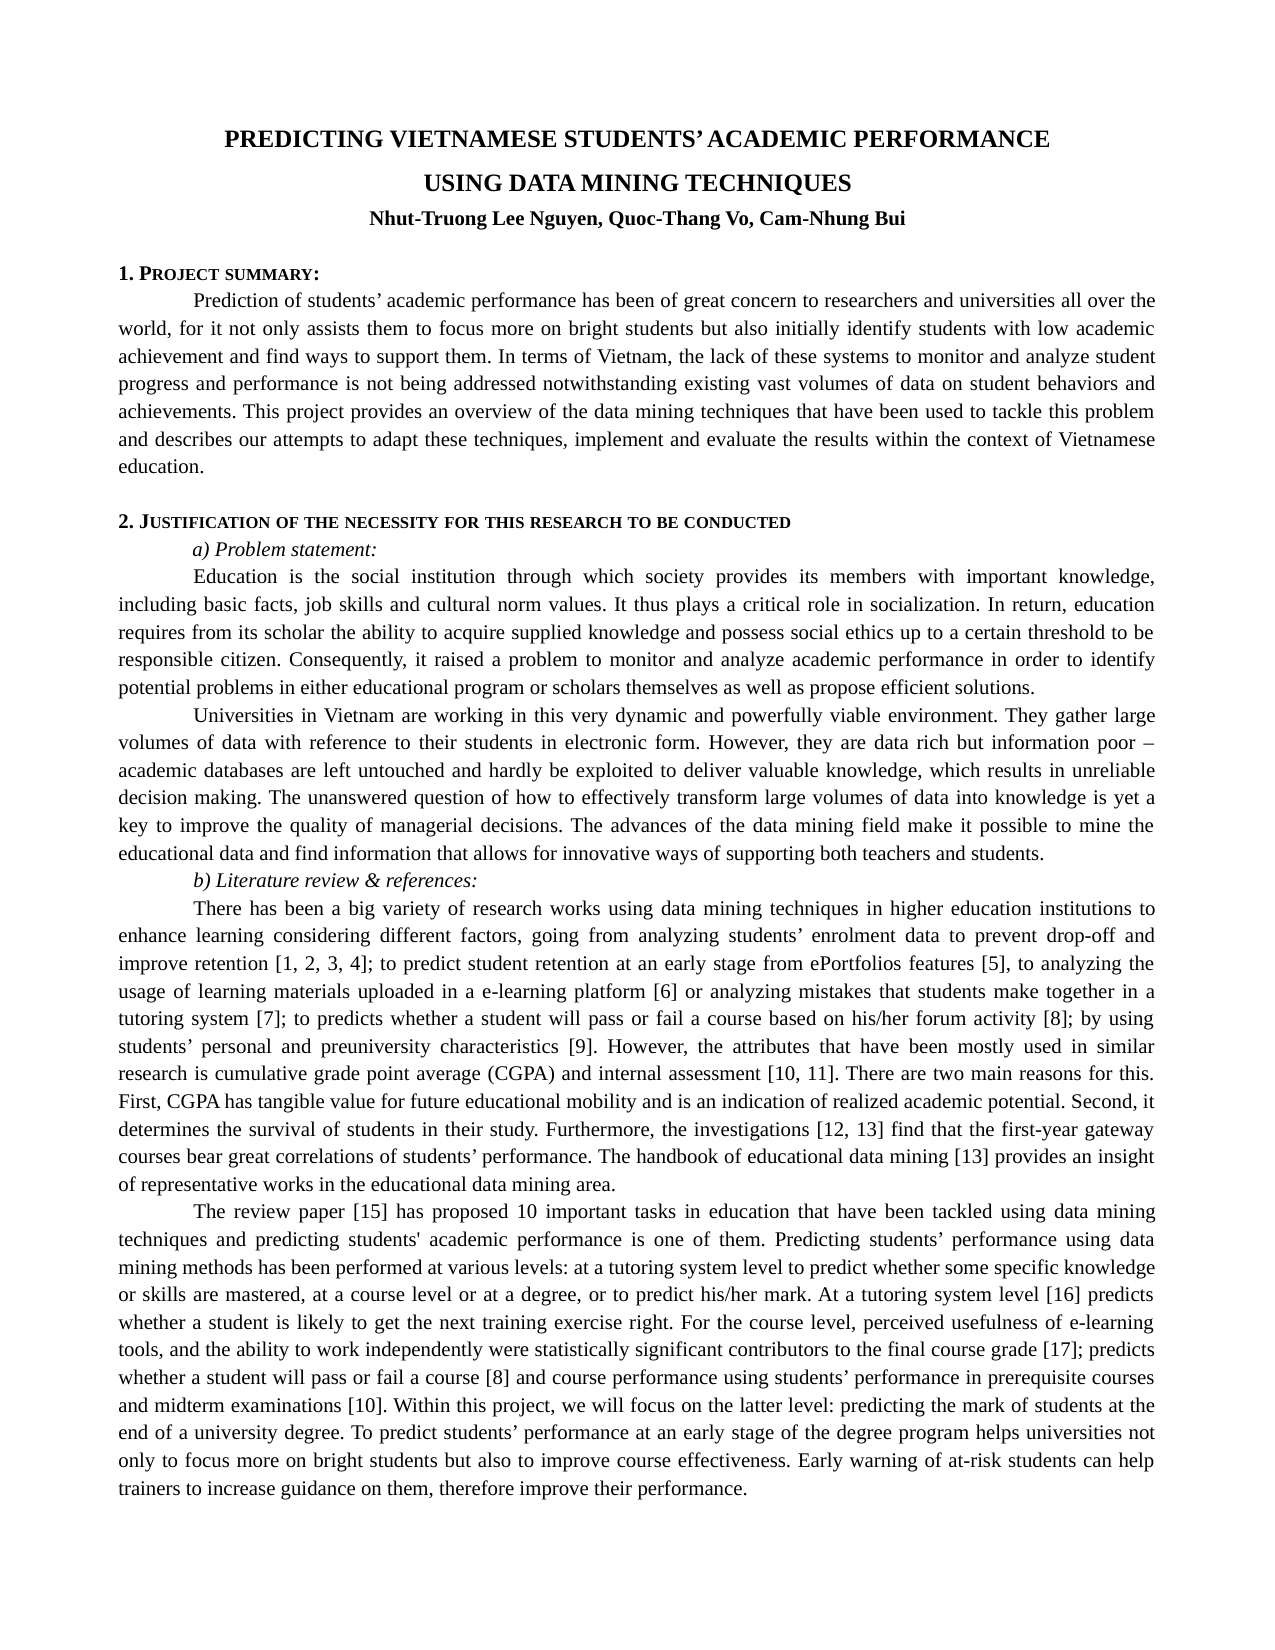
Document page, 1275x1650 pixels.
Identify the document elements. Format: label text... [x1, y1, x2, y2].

text Education is the social institution through which society provides its members with important knowledge, including basic facts, job skills and cultural norm values. It thus plays a critical role in socialization. In return, education requires from its scholar the ability to acquire supplied knowledge and possess social ethics up to a certain threshold to be responsible citizen. Consequently, it raised a problem to monitor and analyze academic performance in order to identify potential problems in either educational program or scholars themselves as well as propose efficient solutions. [118, 564, 1157, 699]
text 2. Justification of the necessity for this research to be conducted [118, 509, 1157, 533]
text There has been a big variety of research works using data mining techniques in higher education institutions to enhance learning considering different factors, going from analyzing students’ enrolment data to prevent drop-off and improve retention [1, 2, 3, 4]; to predict student retention at an early stage from ePortfolios features [5], to analyzing the usage of learning materials uploaded in a e-learning platform [6] or analyzing mistakes that students make together in a tutoring system [7]; to predicts whether a student will pass or fail a course based on his/her forum activity [8]; by using students’ personal and preuniversity characteristics [9]. However, the attributes that have been mostly used in similar research is cumulative grade point average (CGPA) and internal assessment [10, 11]. There are two main reasons for this. First, CGPA has tangible value for future educational mobility and is an indication of realized academic potential. Second, it determines the survival of students in their study. Furthermore, the investigations [12, 13] find that the first-year gateway courses bear great correlations of students’ performance. The handbook of educational data mining [13] provides an insight of representative works in the educational data mining area. [118, 896, 1157, 1196]
subtitle using Data Mining Techniques [118, 168, 1157, 197]
subtitle Predicting vietnamese Students’ academic Performance [118, 124, 1157, 153]
text b) Literature review & references: [118, 868, 1157, 892]
text Prediction of students’ academic performance has been of great concern to researchers and universities all over the world, for it not only assists them to focus more on bright students but also initially identify students with low academic achievement and find ways to support them. In terms of Vietnam, the lack of these systems to monitor and analyze student progress and performance is not being addressed notwithstanding existing vast volumes of data on student behaviors and achievements. This project provides an overview of the data mining techniques that have been used to tackle this problem and describes our attempts to adapt these techniques, implement and evaluate the results within the context of Vietnamese education. [118, 288, 1157, 478]
text a) Problem statement: [118, 537, 1157, 561]
text 1. Project summary: [118, 261, 1157, 285]
text Universities in Vietnam are working in this very dynamic and powerfully viable environment. They gather large volumes of data with reference to their students in electronic form. However, they are data rich but information poor – academic databases are left untouched and hardly be exploited to deliver valuable knowledge, which results in unreliable decision making. The unanswered question of how to effectively transform large volumes of data into knowledge is yet a key to improve the quality of managerial decisions. The advances of the data mining field make it possible to mine the educational data and find information that allows for innovative ways of supporting both teachers and students. [118, 702, 1157, 864]
text The review paper [15] has proposed 10 important tasks in education that have been tackled using data mining techniques and predicting students' academic performance is one of them. Predicting students’ performance using data mining methods has been performed at various levels: at a tutoring system level to predict whether some specific knowledge or skills are mastered, at a course level or at a degree, or to predict his/her mark. At a tutoring system level [16] predicts whether a student is likely to get the next training exercise right. For the course level, perceived usefulness of e-learning tools, and the ability to work independently were statistically significant contributors to the final course grade [17]; predicts whether a student will pass or fail a course [8] and course performance using students’ performance in prerequisite courses and midterm examinations [10]. Within this project, we will focus on the latter level: predicting the mark of students at the end of a university degree. To predict students’ performance at an early stage of the degree program helps universities not only to focus more on bright students but also to improve course effectiveness. Early warning of at-risk students can help trainers to increase guidance on them, therefore improve their performance. [118, 1199, 1157, 1499]
text Nhut-Truong Lee Nguyen, Quoc-Thang Vo, Cam-Nhung Bui [118, 206, 1157, 230]
